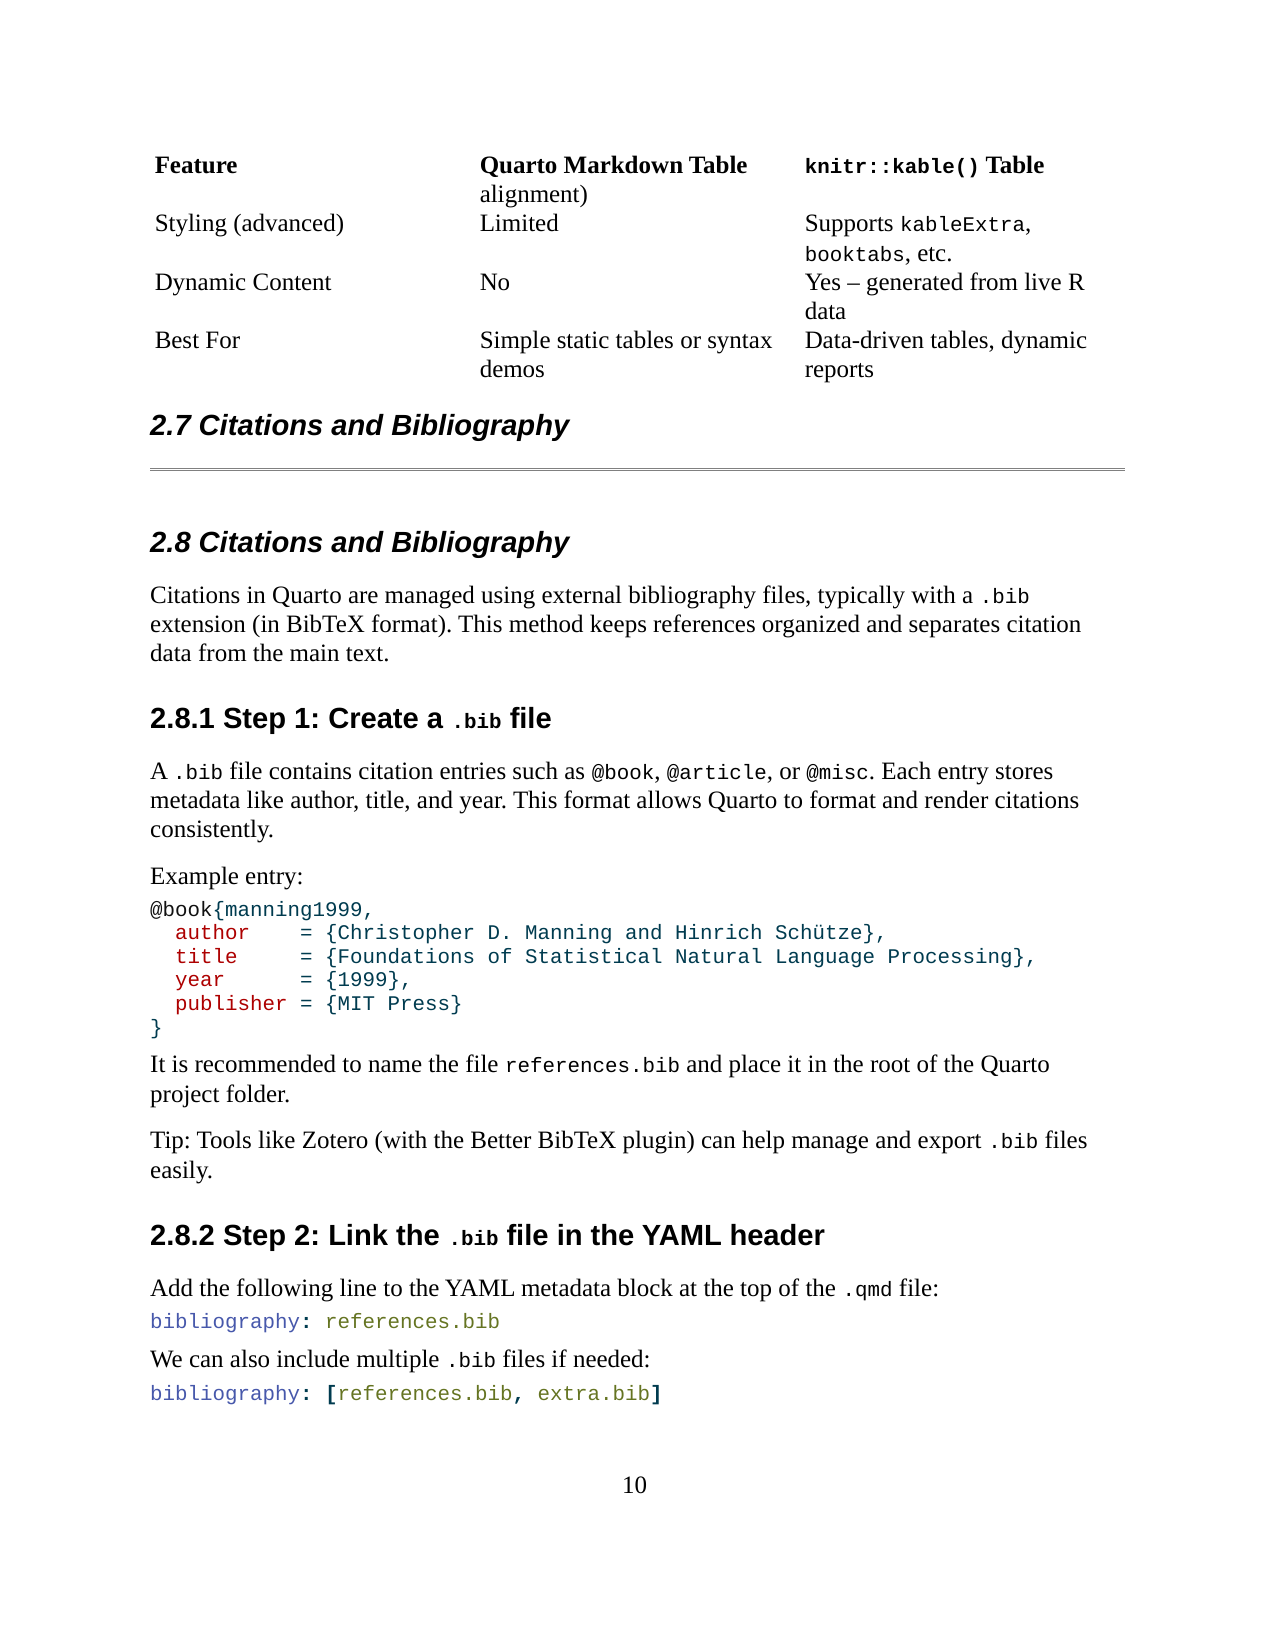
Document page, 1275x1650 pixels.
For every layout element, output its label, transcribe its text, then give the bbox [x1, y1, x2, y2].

text Tip: Tools like Zotero (with the Better BibTeX plugin) can help manage and export .bib files easily. [150, 1126, 1125, 1184]
table_cell Simple static tables or syntax demos [475, 325, 800, 382]
table_header knitr::kable() Table [800, 150, 1125, 179]
text bibliography: [references.bib, extra.bib] [150, 1383, 1125, 1406]
table_cell [800, 180, 1125, 208]
subtitle 2.8.1 Step 1: Create a .bib file [150, 701, 1125, 734]
subtitle 2.8.2 Step 2: Link the .bib file in the YAML header [150, 1218, 1125, 1252]
table_cell No [475, 268, 800, 325]
text year = {1999}, [150, 969, 1125, 993]
table_cell Styling (advanced) [150, 208, 475, 267]
text } [150, 1017, 1125, 1040]
text Citations in Quarto are managed using external bibliography files, typically with a .bib extension (in BibTeX format). This method keeps references organized and separates citation data from the main text. [150, 580, 1125, 667]
text bibliography: references.bib [150, 1312, 1125, 1335]
subtitle 2.8 Citations and Bibliography [150, 525, 1125, 558]
table_cell Data-driven tables, dynamic reports [800, 325, 1125, 382]
table_cell Dynamic Content [150, 268, 475, 325]
table_cell Best For [150, 325, 475, 382]
table_cell Supports kableExtra, booktabs, etc. [800, 208, 1125, 267]
table_header Feature [150, 150, 475, 179]
text Example entry: [150, 861, 1125, 889]
text It is recommended to name the file references.bib and place it in the root of the Quarto project folder. [150, 1049, 1125, 1108]
table_cell Limited [475, 208, 800, 267]
text author = {Christopher D. Manning and Hinrich Schütze}, [150, 922, 1125, 946]
subtitle 2.7 Citations and Bibliography [150, 407, 1125, 441]
text title = {Foundations of Statistical Natural Language Processing}, [150, 946, 1125, 969]
text Add the following line to the YAML metadata block at the top of the .qmd file: [150, 1273, 1125, 1303]
text A .bib file contains citation entries such as @book, @article, or @misc. Each entry stores metadata like author, title, and year. This format allows Quarto to format and render citations consistently. [150, 756, 1125, 843]
table_cell alignment) [475, 180, 800, 208]
text publisher = {MIT Press} [150, 993, 1125, 1017]
text We can also include multiple .bib files if needed: [150, 1344, 1125, 1374]
table_cell Yes – generated from live R data [800, 268, 1125, 325]
table_cell [150, 180, 475, 208]
table_header Quarto Markdown Table [475, 150, 800, 179]
text @book{manning1999, [150, 898, 1125, 922]
